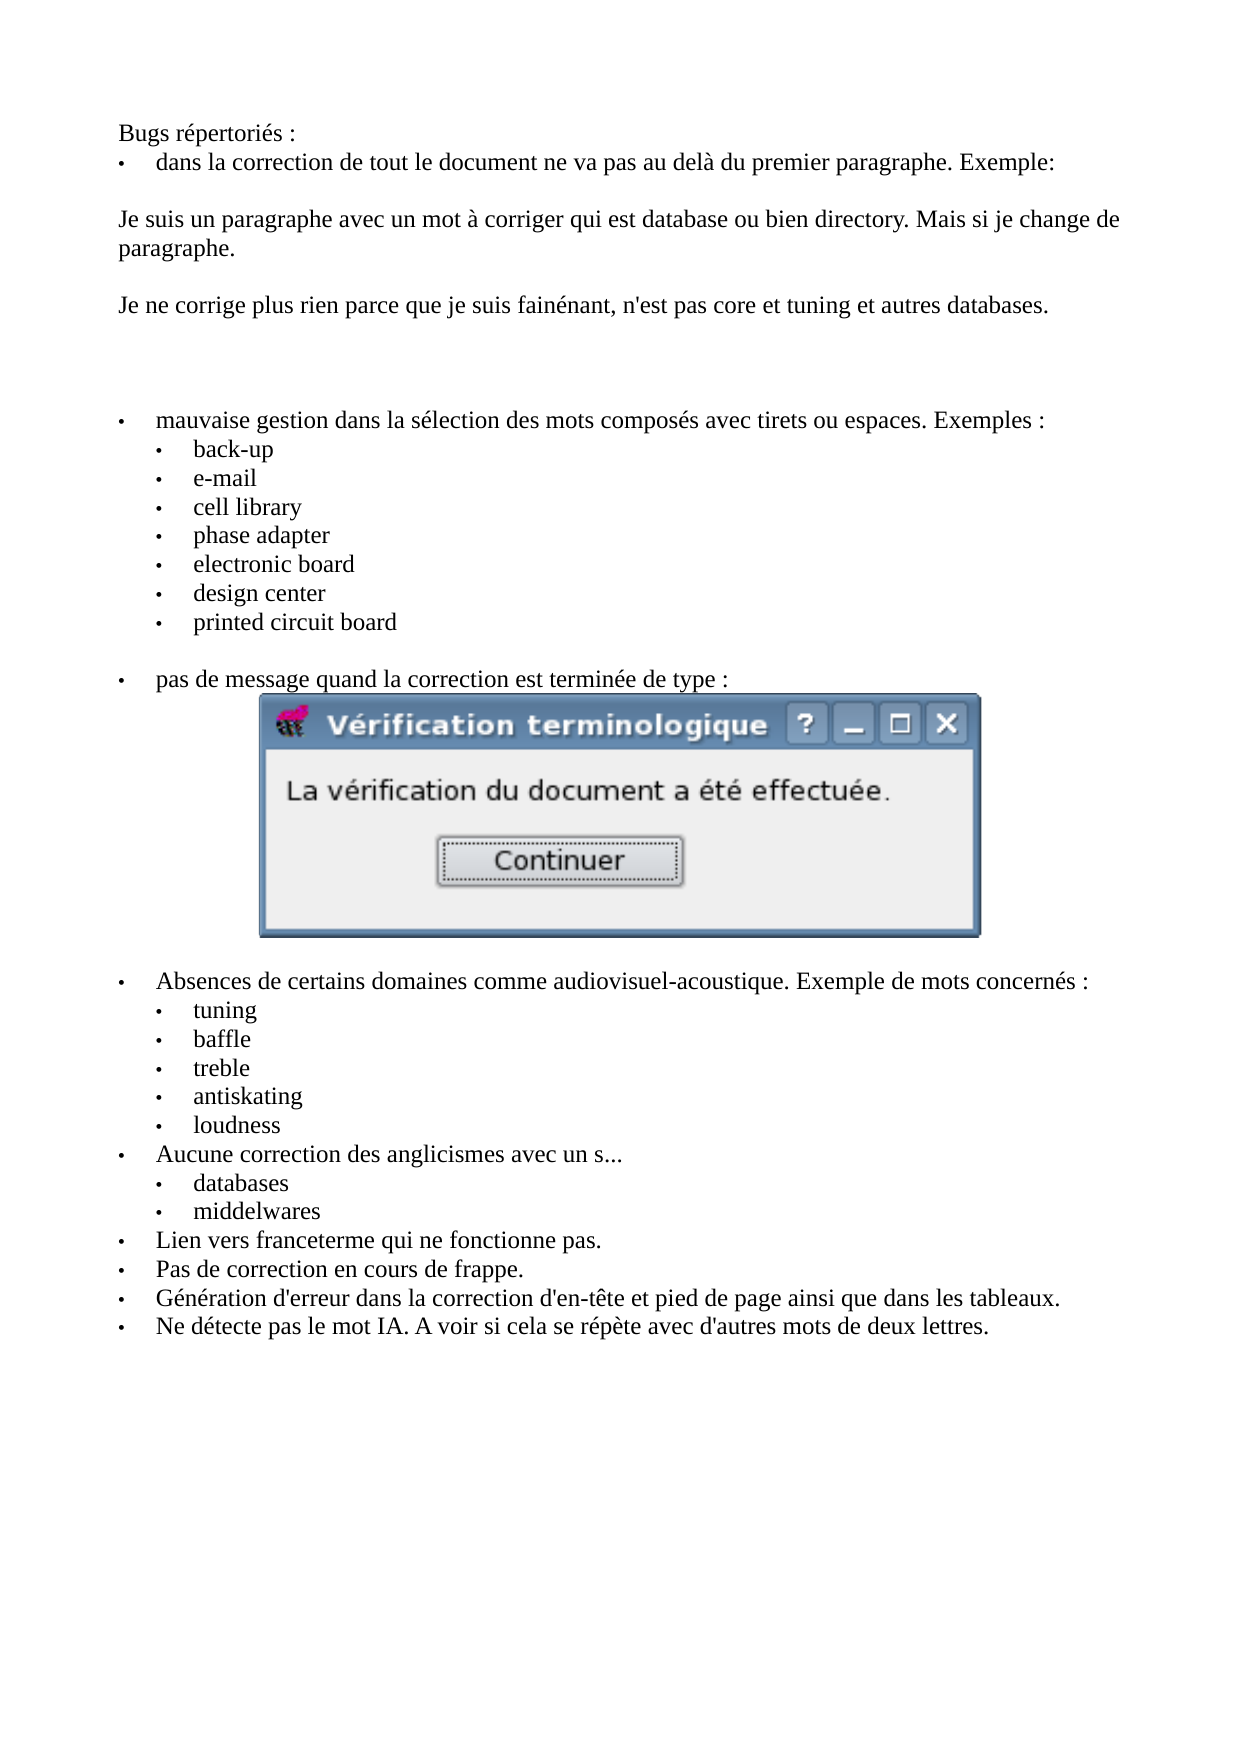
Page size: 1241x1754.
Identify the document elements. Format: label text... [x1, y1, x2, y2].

list treble [156, 1053, 1122, 1081]
list back-up [156, 434, 1122, 463]
list tuning [156, 995, 1122, 1024]
list cell library [156, 492, 1122, 521]
text Je suis un paragraphe avec un mot à corriger qui est database ou bien directory. Mais si je change de paragraphe. [118, 204, 1122, 262]
list printed circuit board [156, 607, 1122, 636]
list electronic board [156, 549, 1122, 578]
list baffle [156, 1024, 1122, 1053]
list loudness [156, 1110, 1122, 1139]
list design center [156, 578, 1122, 607]
list dans la correction de tout le document ne va pas au delà du premier paragraphe. Exemple: [118, 147, 1122, 176]
list antiskating [156, 1081, 1122, 1110]
list mauvaise gestion dans la sélection des mots composés avec tirets ou espaces. Exemples : [118, 406, 1122, 434]
list Génération d'erreur dans la correction d'en-tête et pied de page ainsi que dans les tableaux. [118, 1283, 1122, 1311]
list pas de message quand la correction est terminée de type : [118, 664, 1122, 693]
list Aucune correction des anglicismes avec un s... [118, 1139, 1122, 1168]
text Je ne corrige plus rien parce que je suis fainénant, n'est pas core et tuning et autres databases. [118, 291, 1122, 319]
text Bugs répertoriés : [118, 118, 1122, 147]
list databases [156, 1168, 1122, 1196]
list Pas de correction en cours de frappe. [118, 1254, 1122, 1283]
list Ne détecte pas le mot IA. A voir si cela se répète avec d'autres mots de deux lettres. [118, 1311, 1122, 1340]
list Lien vers franceterme qui ne fonctionne pas. [118, 1225, 1122, 1254]
list phase adapter [156, 521, 1122, 549]
list middelwares [156, 1196, 1122, 1225]
list e-mail [156, 463, 1122, 492]
picture [258, 693, 982, 938]
list Absences de certains domaines comme audiovisuel-acoustique. Exemple de mots concernés : [118, 966, 1122, 995]
